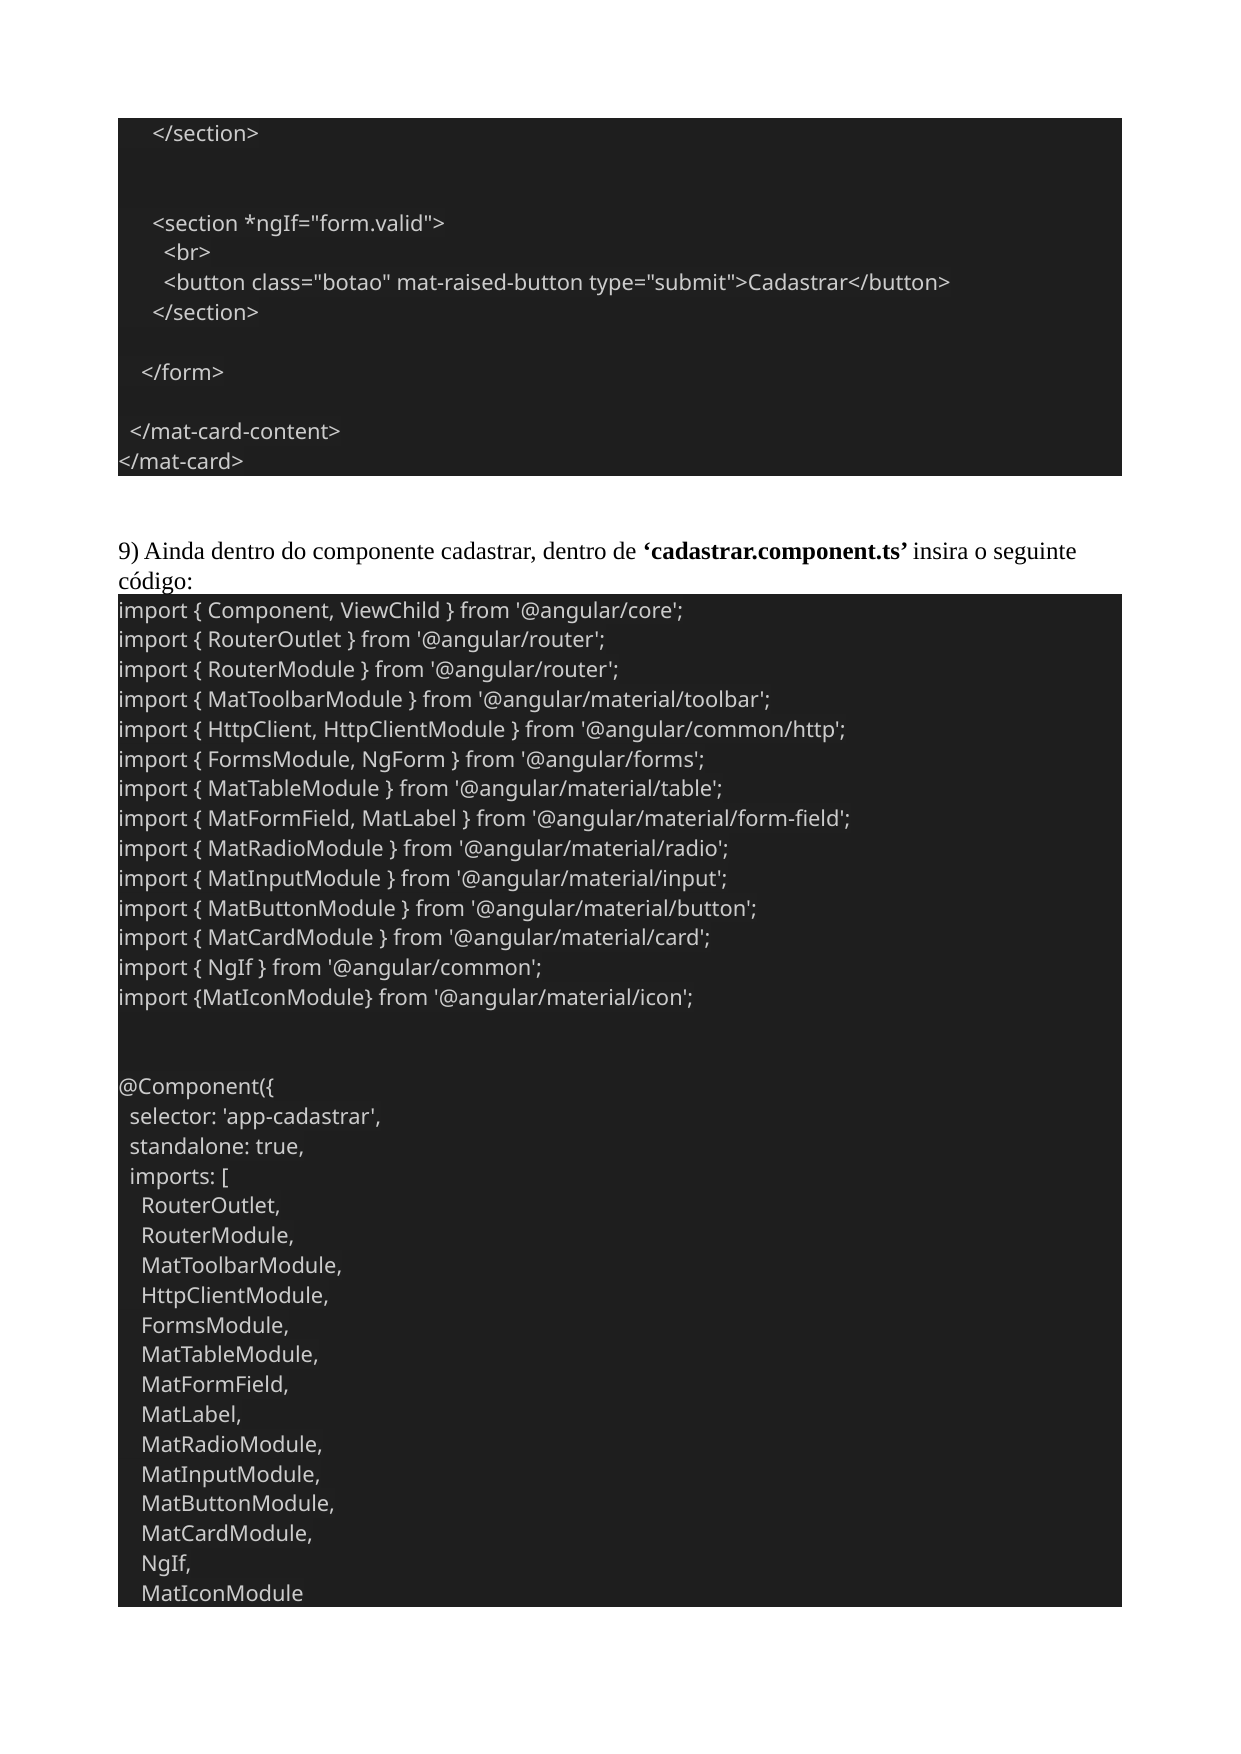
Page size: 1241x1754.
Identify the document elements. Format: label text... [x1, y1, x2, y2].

text </section> [118, 297, 1122, 327]
text import { RouterOutlet } from '@angular/router'; [118, 624, 1122, 654]
text MatTableModule, [118, 1339, 1122, 1369]
text MatLabel, [118, 1399, 1122, 1429]
text MatButtonModule, [118, 1488, 1122, 1518]
text RouterOutlet, [118, 1190, 1122, 1220]
text MatToolbarModule, [118, 1250, 1122, 1280]
text MatIconModule [118, 1578, 1122, 1607]
text 9) Ainda dentro do componente cadastrar, dentro de ‘cadastrar.component.ts’ insira o seguinte código: [118, 535, 1122, 594]
text MatRadioModule, [118, 1429, 1122, 1458]
text import { NgIf } from '@angular/common'; [118, 952, 1122, 982]
text HttpClientModule, [118, 1280, 1122, 1309]
text NgIf, [118, 1548, 1122, 1578]
text imports: [ [118, 1161, 1122, 1190]
text import { FormsModule, NgForm } from '@angular/forms'; [118, 743, 1122, 773]
text import { HttpClient, HttpClientModule } from '@angular/common/http'; [118, 714, 1122, 743]
text </form> [118, 356, 1122, 386]
text </section> [118, 118, 1122, 148]
text import { MatCardModule } from '@angular/material/card'; [118, 922, 1122, 952]
text <br> [118, 237, 1122, 267]
text </mat-card> [118, 446, 1122, 476]
text import {MatIconModule} from '@angular/material/icon'; [118, 982, 1122, 1012]
text <section *ngIf="form.valid"> [118, 207, 1122, 237]
text import { MatButtonModule } from '@angular/material/button'; [118, 892, 1122, 922]
text <button class="botao" mat-raised-button type="submit">Cadastrar</button> [118, 267, 1122, 297]
text MatInputModule, [118, 1458, 1122, 1488]
text </mat-card-content> [118, 416, 1122, 446]
text @Component({ [118, 1071, 1122, 1101]
text standalone: true, [118, 1131, 1122, 1161]
text MatFormField, [118, 1369, 1122, 1399]
text RouterModule, [118, 1220, 1122, 1250]
text FormsModule, [118, 1309, 1122, 1339]
text import { Component, ViewChild } from '@angular/core'; [118, 594, 1122, 624]
text MatCardModule, [118, 1518, 1122, 1548]
text import { MatFormField, MatLabel } from '@angular/material/form-field'; [118, 803, 1122, 833]
text selector: 'app-cadastrar', [118, 1101, 1122, 1131]
text import { RouterModule } from '@angular/router'; [118, 654, 1122, 684]
text import { MatToolbarModule } from '@angular/material/toolbar'; [118, 684, 1122, 714]
text import { MatTableModule } from '@angular/material/table'; [118, 773, 1122, 803]
text import { MatInputModule } from '@angular/material/input'; [118, 863, 1122, 892]
text import { MatRadioModule } from '@angular/material/radio'; [118, 833, 1122, 863]
